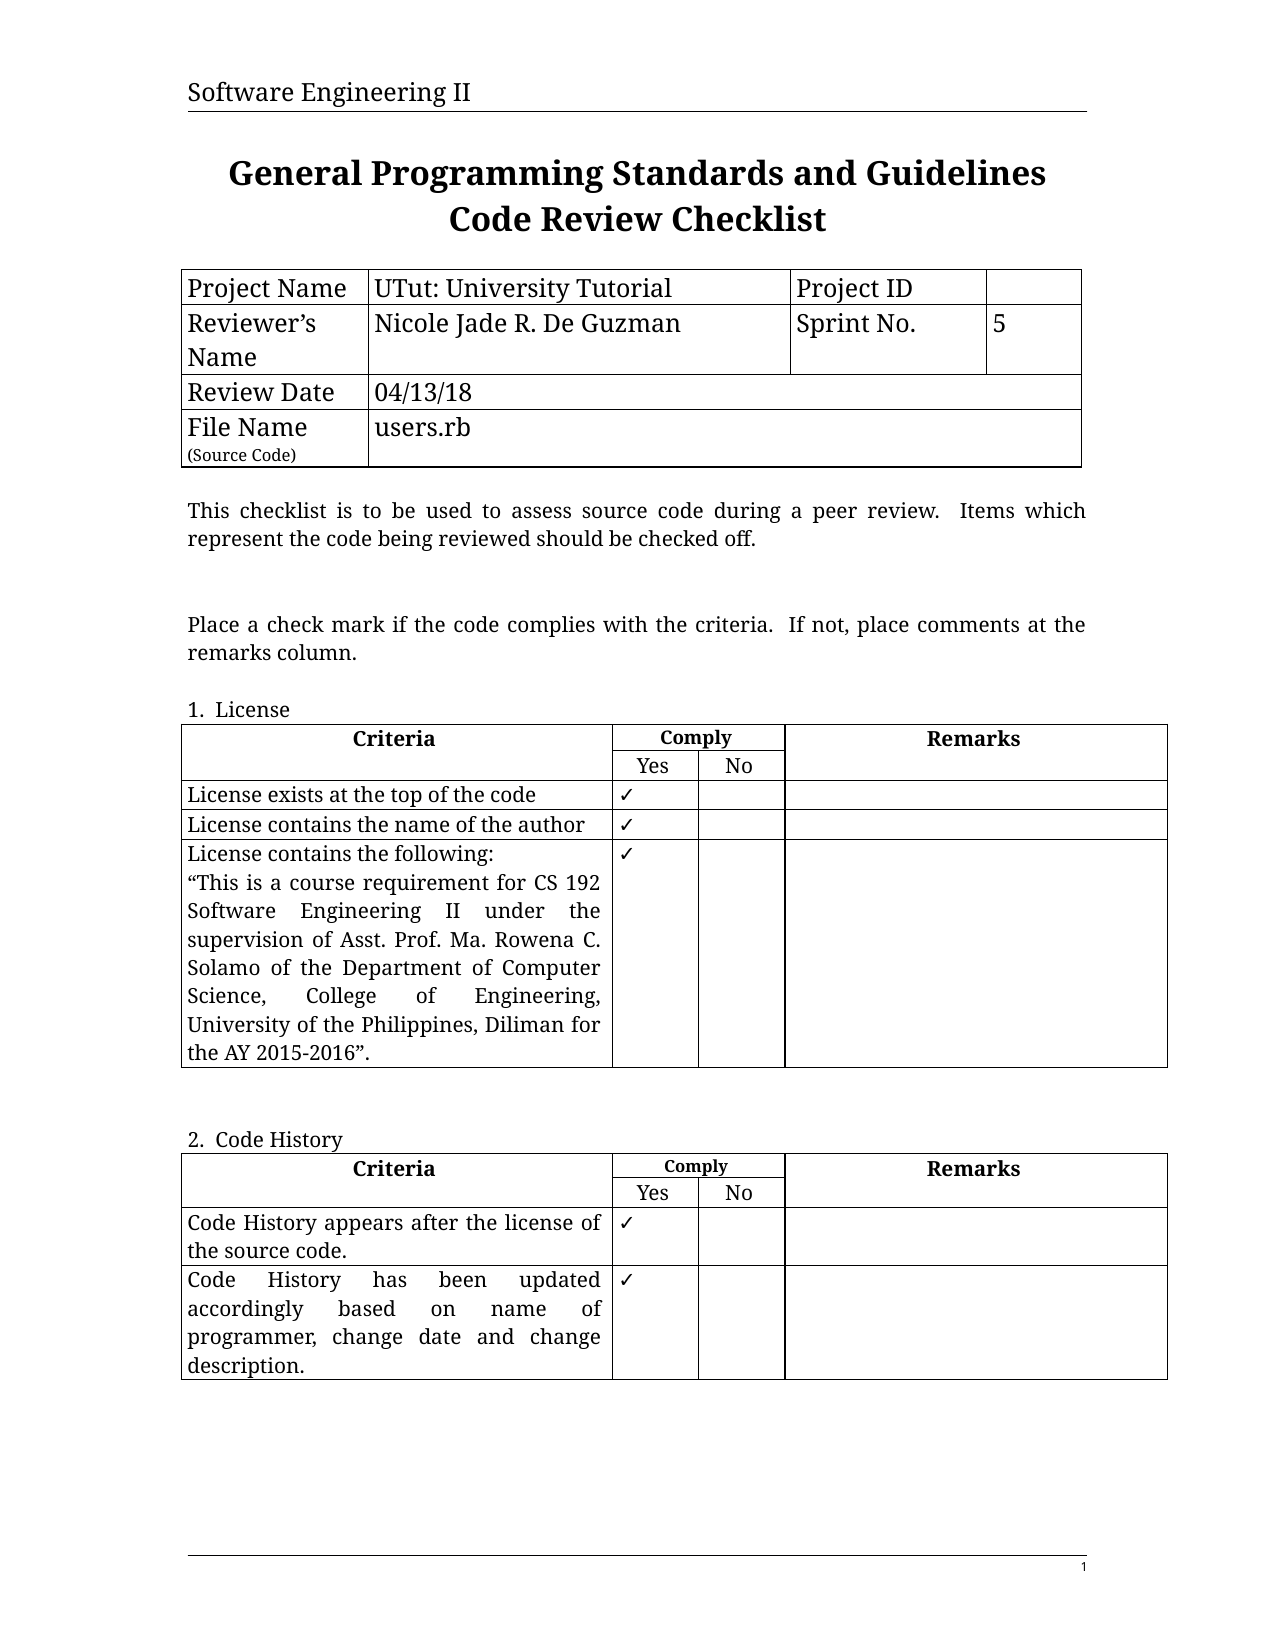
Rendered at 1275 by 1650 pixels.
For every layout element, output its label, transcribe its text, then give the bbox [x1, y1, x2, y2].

text 1. License [187, 695, 1087, 723]
table_header Comply [774, 1154, 784, 1177]
table_cell 04/13/18 [1070, 375, 1081, 409]
table_cell ✓ [613, 1266, 698, 1379]
table_cell [774, 781, 784, 809]
table_cell [786, 1266, 1167, 1379]
table_cell ✓ [613, 810, 618, 838]
table_cell Reviewer’s Name [182, 305, 187, 373]
text Place a check mark if the code complies with the criteria. If not, place comments at the remarks column. [187, 610, 1087, 667]
table_cell ✓ [687, 781, 698, 809]
table_cell [699, 1266, 784, 1379]
table_cell Nicole Jade R. De Guzman [369, 305, 790, 373]
table_cell No [774, 1178, 784, 1207]
table_cell users.rb [369, 410, 1081, 466]
table_header [987, 270, 992, 304]
table_cell 5 [987, 305, 1081, 373]
table_cell [1156, 781, 1167, 809]
text This checklist is to be used to assess source code during a peer review. Items which represent the code being reviewed should be checked off. [187, 496, 1087, 553]
table_cell ✓ [687, 810, 698, 838]
table_cell Yes [687, 1178, 698, 1207]
table_cell [786, 1208, 1167, 1264]
table_cell [786, 810, 791, 838]
table_cell Reviewer’s Name [357, 305, 368, 373]
table_cell Yes [687, 751, 698, 779]
table_cell Review Date [357, 375, 368, 409]
table_cell [699, 1208, 784, 1264]
table_cell 04/13/18 [369, 375, 374, 409]
table_header Criteria [182, 1154, 612, 1207]
table_cell Yes [613, 751, 618, 779]
table_cell No [699, 1178, 704, 1207]
table_header Remarks [786, 725, 1167, 779]
table_cell ✓ [613, 1208, 698, 1264]
table_cell [786, 840, 1167, 1067]
table_cell ✓ [613, 781, 618, 809]
table_cell Yes [613, 1178, 618, 1207]
table_header Comply [613, 725, 618, 750]
table_cell No [774, 751, 784, 779]
text General Programming Standards and Guidelines Code Review Checklist [187, 150, 1087, 241]
table_cell [1156, 810, 1167, 838]
table_header Project ID [976, 270, 986, 304]
text 2. Code History [187, 1125, 1087, 1153]
table_cell [786, 781, 791, 809]
table_header Comply [774, 725, 784, 750]
table_header Remarks [786, 1154, 1167, 1207]
table_cell ✓ [613, 840, 698, 1067]
table_cell File Name (Source Code) [357, 410, 368, 466]
table_cell [699, 781, 704, 809]
table_cell [699, 840, 784, 1067]
table_cell Sprint No. [791, 305, 986, 373]
table_cell [774, 810, 784, 838]
table_cell No [699, 751, 704, 779]
table_cell [699, 810, 704, 838]
table_header [1070, 270, 1081, 304]
table_header Project Name [357, 270, 368, 304]
table_header Criteria [182, 725, 612, 779]
